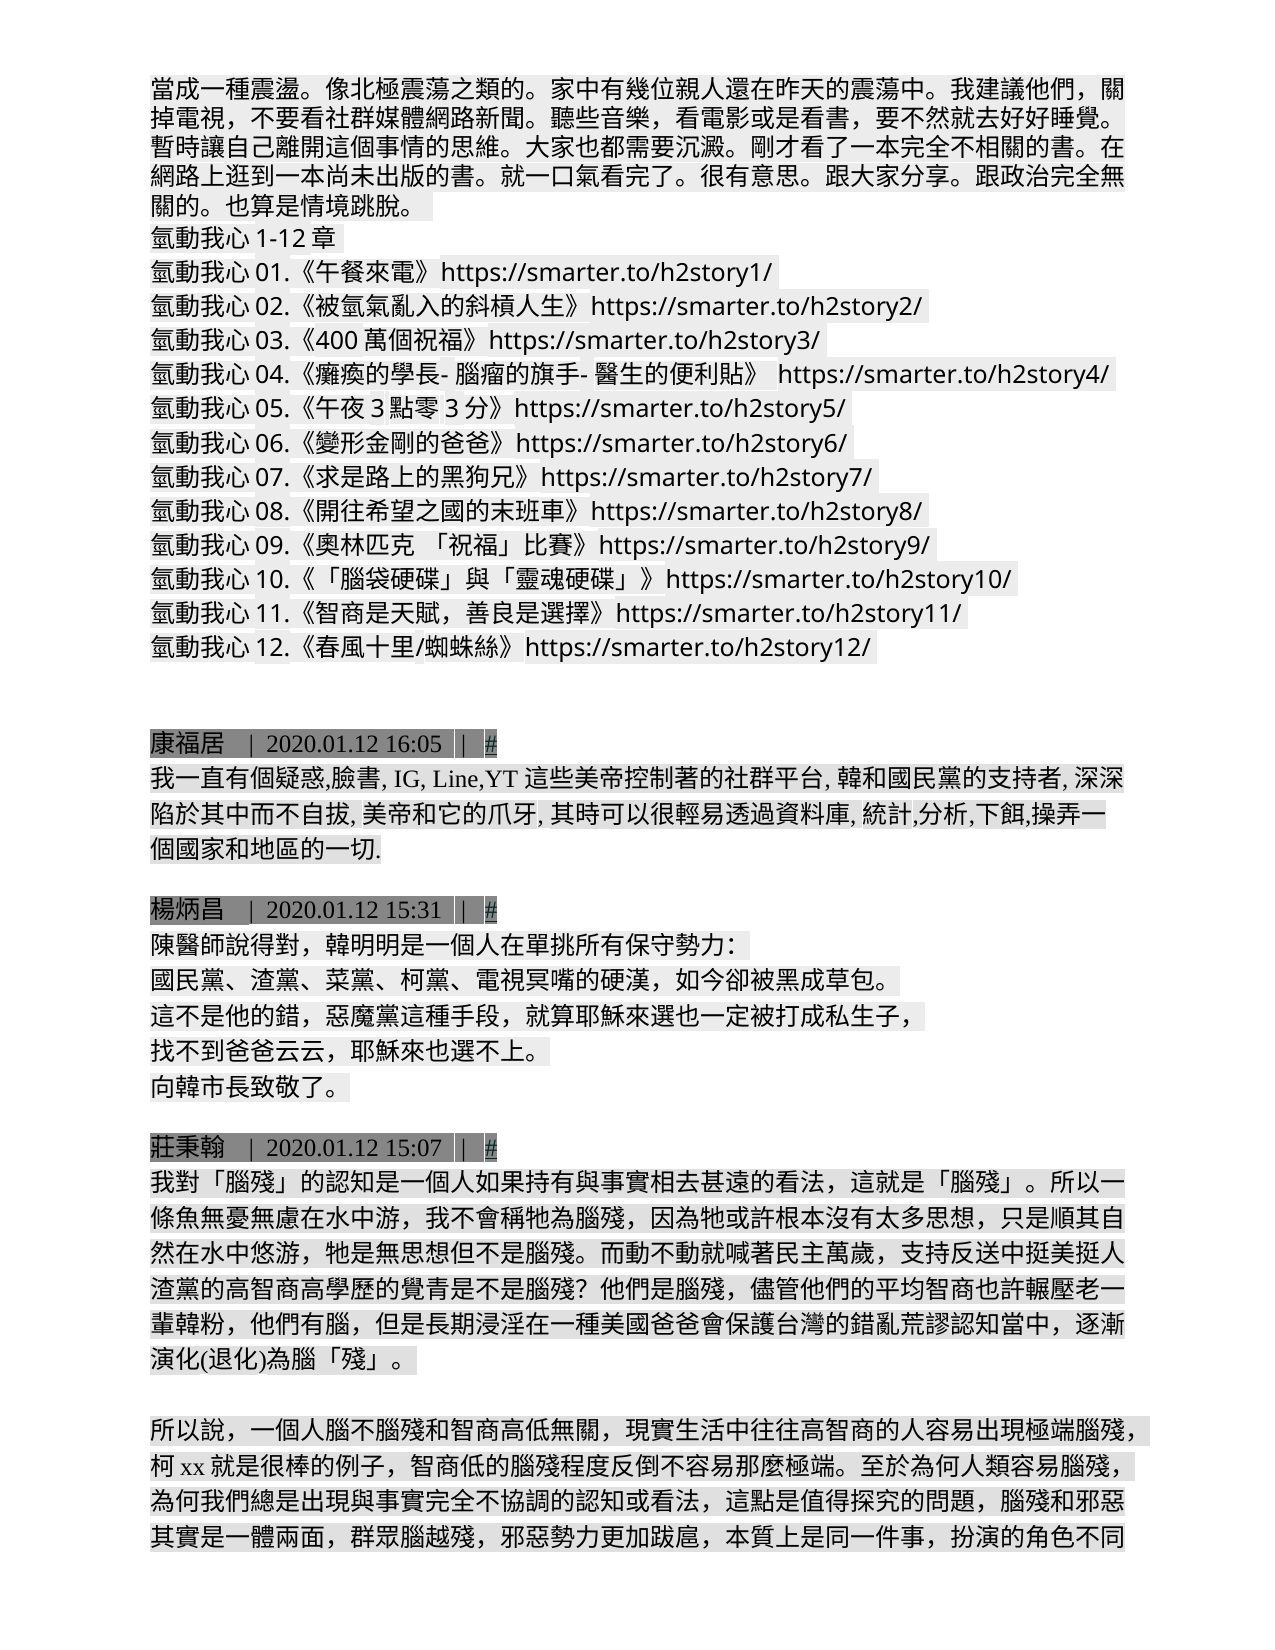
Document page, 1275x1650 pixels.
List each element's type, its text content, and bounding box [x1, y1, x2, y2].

text 康福居 | 2020.01.12 16:05 | # [150, 723, 1125, 758]
text 莊秉翰 | 2020.01.12 15:07 | # [150, 1127, 1125, 1162]
text 楊炳昌 | 2020.01.12 15:31 | # [150, 889, 1125, 925]
text 我對「腦殘」的認知是一個人如果持有與事實相去甚遠的看法，這就是「腦殘」。所以一條魚無憂無慮在水中游，我不會稱牠為腦殘，因為牠或許根本沒有太多思想，只是順其自然在水中悠游，牠是無思想但不是腦殘。而動不動就喊著民主萬歲，支持反送中挺美挺人渣黨的高智商高學歷的覺青是不是腦殘？他們是腦殘，儘管他們的平均智商也許輾壓老一輩韓粉，他們有腦，但是長期浸淫在一種美國爸爸會保護台灣的錯亂荒謬認知當中，逐漸演化(退化)為腦「殘」。 所以說，一個人腦不腦殘和智商高低無關，現實生活中往往高智商的人容易出現極端腦殘，柯xx就是很棒的例子，智商低的腦殘程度反倒不容易那麼極端。至於為何人類容易腦殘，為何我們總是出現與事實完全不協調的認知或看法，這點是值得探究的問題，腦殘和邪惡其實是一體兩面，群眾腦越殘，邪惡勢力更加跋扈，本質上是同一件事，扮演的角色不同罷了。 我總覺得，我們人類之所以腦殘，是被名為「撒旦」的意識形態給綁架，我們頭腦出現的那些荒誕不經甚至是極端變態的念頭就是「撒旦」，我始終相信人性本善，而撒旦並不是人類的一部份。 [150, 1162, 1125, 1552]
text 我一直有個疑惑,臉書, IG, Line,YT 這些美帝控制著的社群平台, 韓和國民黨的支持者, 深深陷於其中而不自拔, 美帝和它的爪牙, 其時可以很輕易透過資料庫, 統計,分析,下餌,操弄一個國家和地區的一切. [150, 758, 1125, 864]
text 陳醫師說得對，韓明明是一個人在單挑所有保守勢力： 國民黨、渣黨、菜黨、柯黨、電視冥嘴的硬漢，如今卻被黑成草包。 這不是他的錯，惡魔黨這種手段，就算耶穌來選也一定被打成私生子， 找不到爸爸云云，耶穌來也選不上。 向韓市長致敬了。 [150, 925, 1125, 1102]
text 當成一種震盪。像北極震蕩之類的。家中有幾位親人還在昨天的震蕩中。我建議他們，關掉電視，不要看社群媒體網路新聞。聽些音樂，看電影或是看書，要不然就去好好睡覺。暫時讓自己離開這個事情的思維。大家也都需要沉澱。剛才看了一本完全不相關的書。在網路上逛到一本尚未出版的書。就一口氣看完了。很有意思。跟大家分享。跟政治完全無關的。也算是情境跳脫。 氫動我心1-12章 氫動我心01.《午餐來電》https://smarter.to/h2story1/ 氫動我心02.《被氫氣亂入的斜槓人生》https://smarter.to/h2story2/ 氫動我心03.《400萬個祝福》https://smarter.to/h2story3/ 氫動我心04.《癱瘓的學長- 腦瘤的旗手- 醫生的便利貼》 https://smarter.to/h2story4/ 氫動我心05.《午夜3點零3分》https://smarter.to/h2story5/ 氫動我心06.《變形金剛的爸爸》https://smarter.to/h2story6/ 氫動我心07.《求是路上的黑狗兄》https://smarter.to/h2story7/ 氫動我心08.《開往希望之國的末班車》https://smarter.to/h2story8/ 氫動我心09.《奧林匹克 「祝福」比賽》https://smarter.to/h2story9/ 氫動我心10.《「腦袋硬碟」與「靈魂硬碟」》https://smarter.to/h2story10/ 氫動我心11.《智商是天賦，善良是選擇》https://smarter.to/h2story11/ 氫動我心12.《春風十里/蜘蛛絲》https://smarter.to/h2story12/ [150, 75, 1125, 698]
